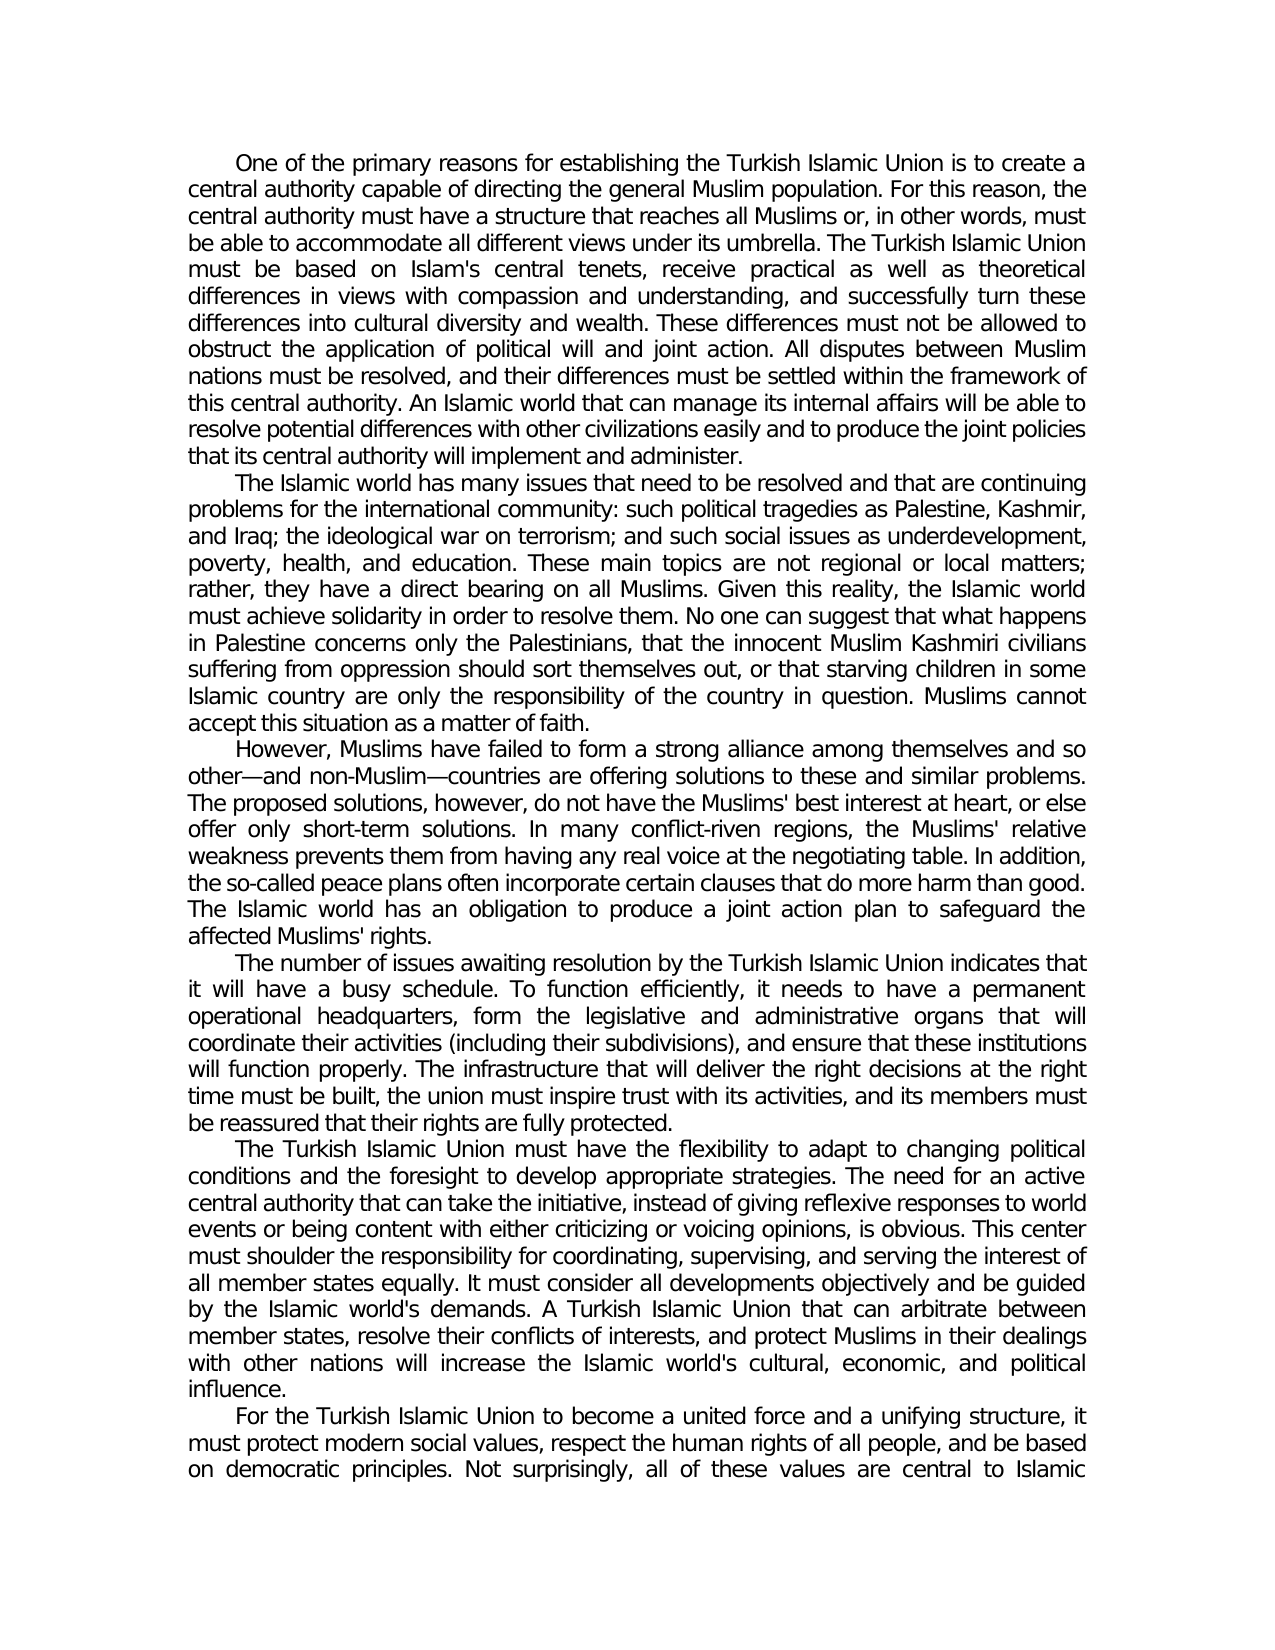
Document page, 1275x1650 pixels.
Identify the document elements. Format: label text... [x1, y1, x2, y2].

text However, Muslims have failed to form a strong alliance among themselves and so other—and non-Muslim—countries are offering solutions to these and similar problems. The proposed solutions, however, do not have the Muslims' best interest at heart, or else offer only short-term solutions. In many conflict-riven regions, the Muslims' relative weakness prevents them from having any real voice at the negotiating table. In addition, the so-called peace plans often incorporate certain clauses that do more harm than good. The Islamic world has an obligation to produce a joint action plan to safeguard the affected Muslims' rights. [187, 737, 1087, 950]
text The Islamic world has many issues that need to be resolved and that are continuing problems for the international community: such political tragedies as Palestine, Kashmir, and Iraq; the ideological war on terrorism; and such social issues as underdevelopment, poverty, health, and education. These main topics are not regional or local matters; rather, they have a direct bearing on all Muslims. Given this reality, the Islamic world must achieve solidarity in order to resolve them. No one can suggest that what happens in Palestine concerns only the Palestinians, that the innocent Muslim Kashmiri civilians suffering from oppression should sort themselves out, or that starving children in some Islamic country are only the responsibility of the country in question. Muslims cannot accept this situation as a matter of faith. [187, 470, 1087, 737]
text For the Turkish Islamic Union to become a united force and a unifying structure, it must protect modern social values, respect the human rights of all people, and be based on democratic principles. Not surprisingly, all of these values are central to Islamic [187, 1403, 1087, 1483]
text The Turkish Islamic Union must have the flexibility to adapt to changing political conditions and the foresight to develop appropriate strategies. The need for an active central authority that can take the initiative, instead of giving reflexive responses to world events or being content with either criticizing or voicing opinions, is obvious. This center must shoulder the responsibility for coordinating, supervising, and serving the interest of all member states equally. It must consider all developments objectively and be guided by the Islamic world's demands. A Turkish Islamic Union that can arbitrate between member states, resolve their conflicts of interests, and protect Muslims in their dealings with other nations will increase the Islamic world's cultural, economic, and political influence. [187, 1137, 1087, 1403]
text One of the primary reasons for establishing the Turkish Islamic Union is to create a central authority capable of directing the general Muslim population. For this reason, the central authority must have a structure that reaches all Muslims or, in other words, must be able to accommodate all different views under its umbrella. The Turkish Islamic Union must be based on Islam's central tenets, receive practical as well as theoretical differences in views with compassion and understanding, and successfully turn these differences into cultural diversity and wealth. These differences must not be allowed to obstruct the application of political will and joint action. All disputes between Muslim nations must be resolved, and their differences must be settled within the framework of this central authority. An Islamic world that can manage its internal affairs will be able to resolve potential differences with other civilizations easily and to produce the joint policies that its central authority will implement and administer. [187, 150, 1087, 470]
text The number of issues awaiting resolution by the Turkish Islamic Union indicates that it will have a busy schedule. To function efficiently, it needs to have a permanent operational headquarters, form the legislative and administrative organs that will coordinate their activities (including their subdivisions), and ensure that these institutions will function properly. The infrastructure that will deliver the right decisions at the right time must be built, the union must inspire trust with its activities, and its members must be reassured that their rights are fully protected. [187, 950, 1087, 1137]
